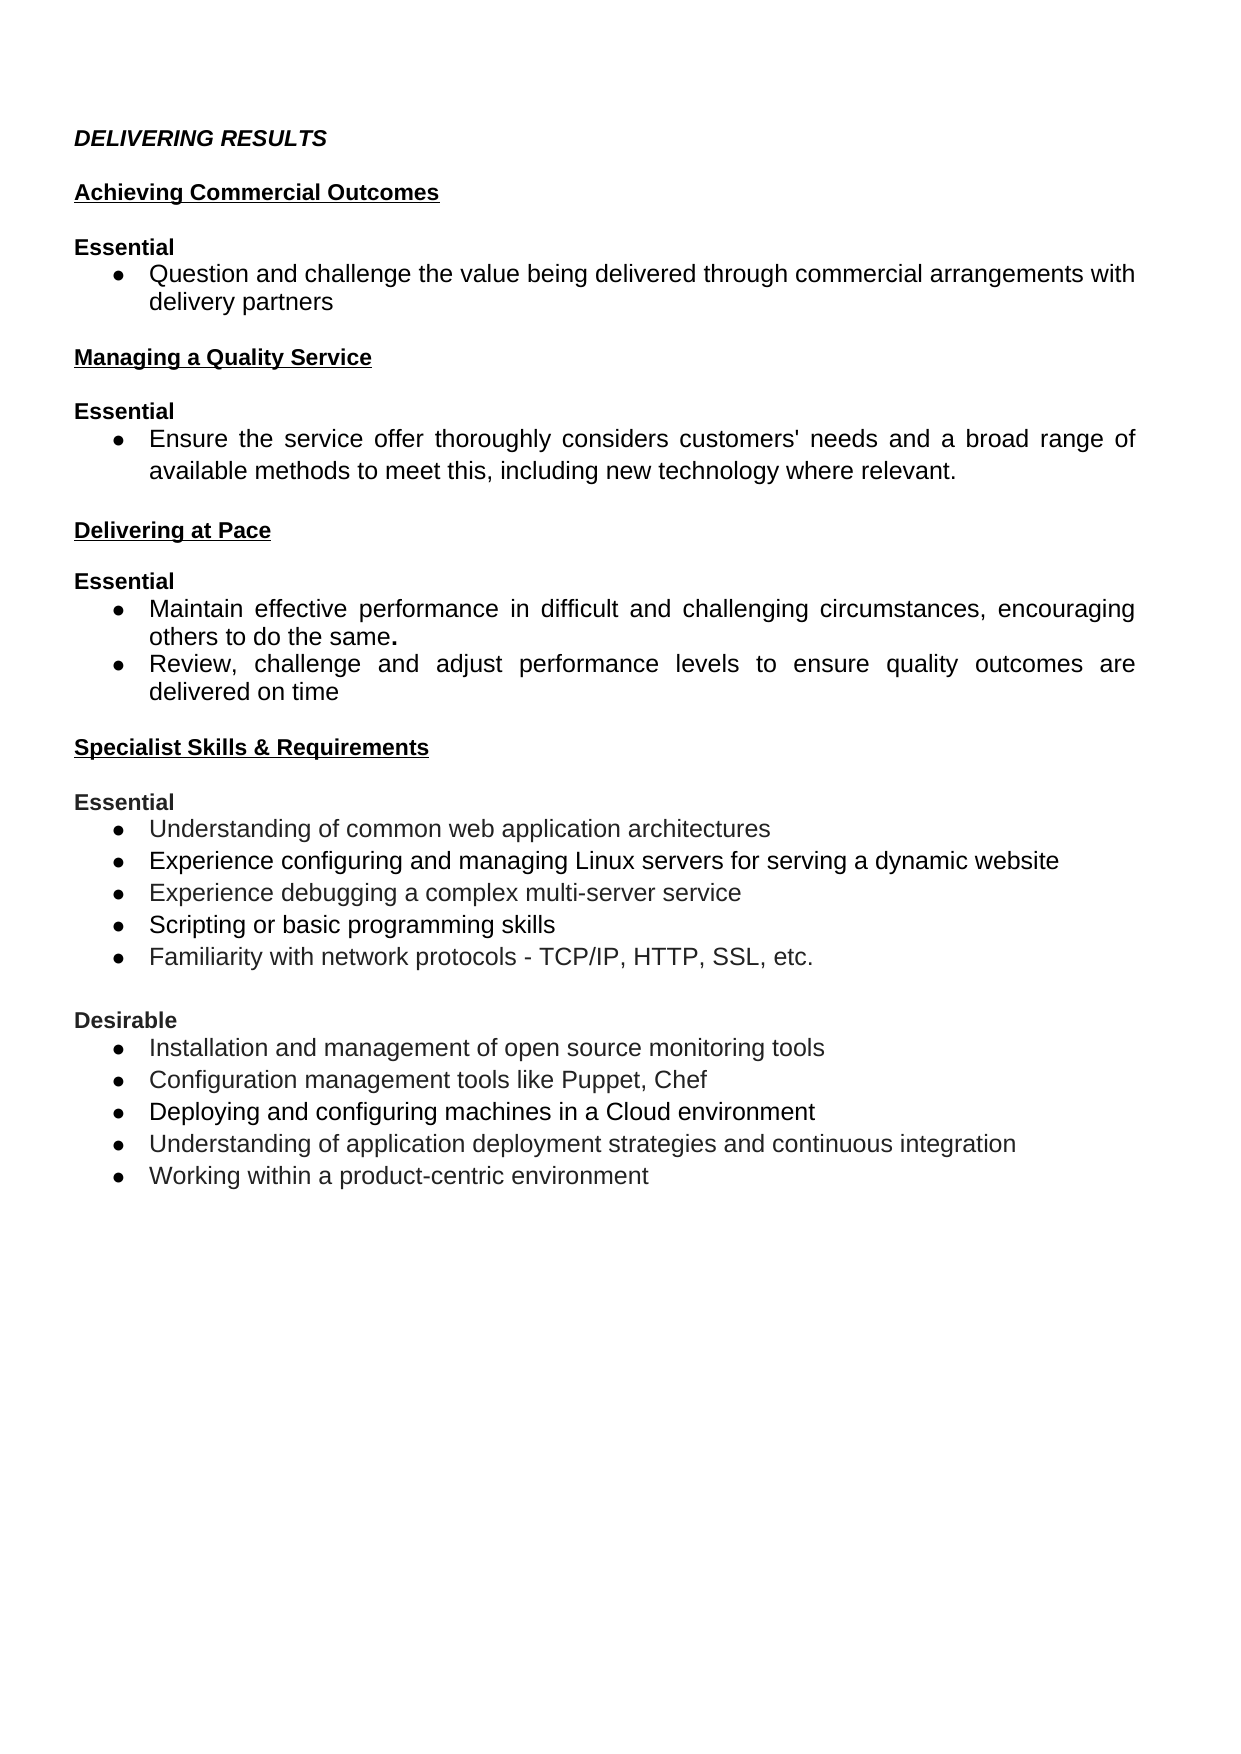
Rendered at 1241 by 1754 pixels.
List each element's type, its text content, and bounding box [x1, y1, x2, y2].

text Essential [74, 789, 1137, 815]
text Achieving Commercial Outcomes [74, 180, 1137, 206]
list Configuration management tools like Puppet, Chef [111, 1066, 1137, 1094]
text Delivering at Pace [74, 517, 1137, 543]
text Desirable [74, 1008, 1137, 1034]
list Deploying and configuring machines in a Cloud environment [111, 1098, 1137, 1126]
text Essential [74, 569, 1137, 594]
list Installation and management of open source monitoring tools [111, 1034, 1137, 1062]
list Maintain effective performance in difficult and challenging circumstances, encouraging others to do the same. [111, 594, 1137, 650]
text Essential [74, 234, 1137, 260]
list Question and challenge the value being delivered through commercial arrangements with delivery partners [111, 260, 1137, 316]
list Working within a product-centric environment [111, 1162, 1137, 1190]
list Familiarity with network protocols - TCP/IP, HTTP, SSL, etc. [111, 943, 1137, 971]
list Scripting or basic programming skills [111, 911, 1137, 939]
text Managing a Quality Service [74, 344, 1137, 370]
text Essential [74, 399, 1137, 424]
list Understanding of common web application architectures [111, 815, 1137, 843]
text Specialist Skills & Requirements [74, 735, 1137, 760]
list Understanding of application deployment strategies and continuous integration [111, 1130, 1137, 1158]
list Experience configuring and managing Linux servers for serving a dynamic website [111, 847, 1137, 875]
list Ensure the service offer thoroughly considers customers' needs and a broad range of available methods to meet this, including new technology where relevant. [111, 424, 1137, 484]
list Review, challenge and adjust performance levels to ensure quality outcomes are delivered on time [111, 650, 1137, 706]
text DELIVERING RESULTS [74, 126, 1137, 151]
list Experience debugging a complex multi-server service [111, 879, 1137, 907]
